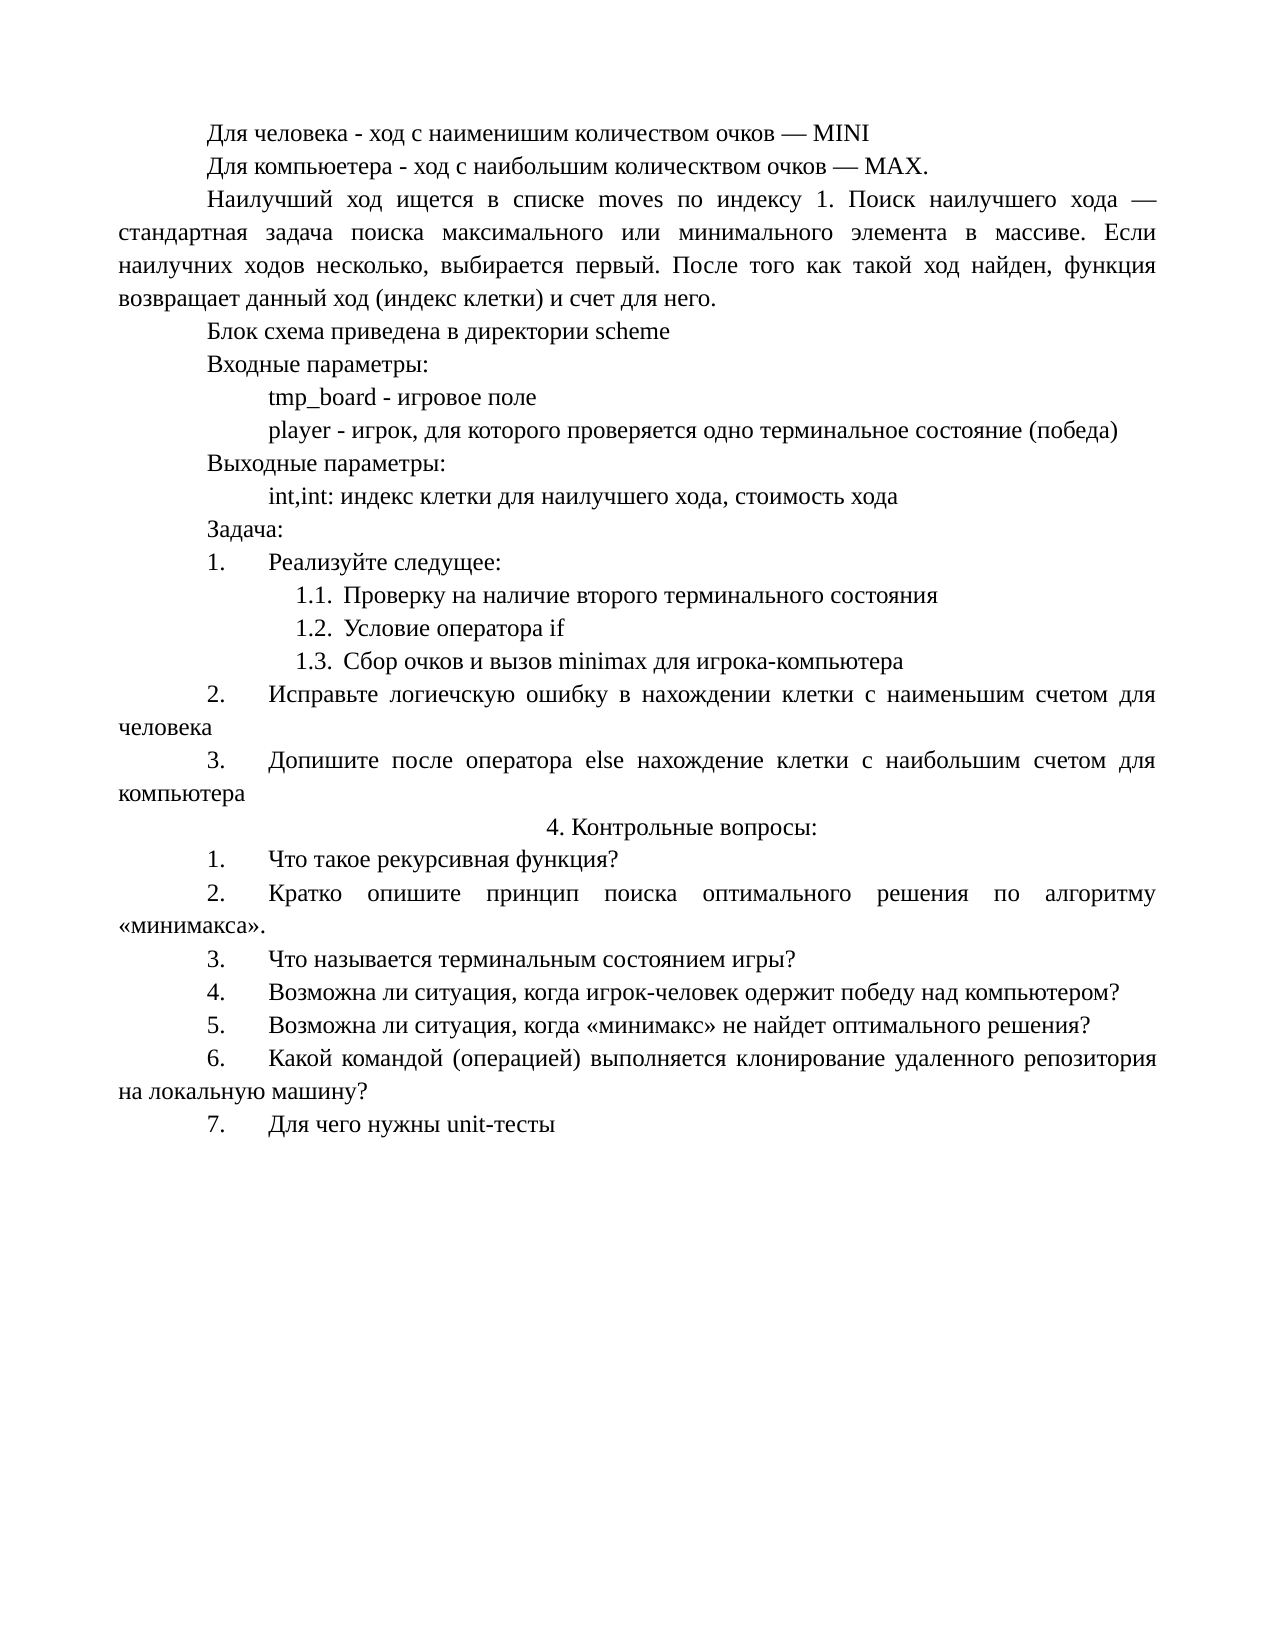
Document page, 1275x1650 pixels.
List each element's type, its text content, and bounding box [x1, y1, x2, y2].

text int,int: индекс клетки для наилучшего хода, стоимость хода [118, 481, 1157, 510]
text 4. Контрольные вопросы: [118, 812, 1157, 840]
text Для компьюетера - ход с наибольшим колическтвом очков — MAX. [118, 151, 1157, 180]
text Выходные параметры: [118, 448, 1157, 477]
list Какой командой (операцией) выполняется клонирование удаленного репозитория на локальную машину? [118, 1043, 1157, 1104]
text Для человека - ход с наименишим количеством очков — MINI [118, 118, 1157, 147]
text Наилучший ход ищется в списке moves по индексу 1. Поиск наилучшего хода — стандартная задача поиска максимального или минимального элемента в массиве. Если наилучних ходов несколько, выбирается первый. После того как такой ход найден, функция возвращает данный ход (индекс клетки) и счет для него. [118, 184, 1157, 312]
list Кратко опишите принцип поиска оптимального решения по алгоритму «минимакса». [118, 878, 1157, 939]
list Для чего нужны unit-тесты [118, 1109, 1157, 1137]
list Сбор очков и вызов minimax для игрока-компьютера [207, 646, 1157, 675]
text tmp_board - игровое поле [118, 382, 1157, 411]
text Задача: [118, 514, 1157, 543]
list Условие оператора if [207, 613, 1157, 642]
list Допишите после оператора else нахождение клетки с наибольшим счетом для компьютера [118, 746, 1157, 807]
list Что называется терминальным состоянием игры? [118, 944, 1157, 972]
text player - игрок, для которого проверяется одно терминальное состояние (победа) [118, 415, 1157, 444]
list Что такое рекурсивная функция? [118, 844, 1157, 873]
list Проверку на наличие второго терминального состояния [207, 580, 1157, 609]
list Реализуйте следущее: [118, 547, 1157, 576]
list Исправьте логиечскую ошибку в нахождении клетки с наименьшим счетом для человека [118, 679, 1157, 741]
text Входные параметры: [118, 349, 1157, 378]
list Возможна ли ситуация, когда «минимакс» не найдет оптимального решения? [118, 1010, 1157, 1038]
text Блок схема приведена в директории scheme [118, 316, 1157, 345]
list Возможна ли ситуация, когда игрок-человек одержит победу над компьютером? [118, 977, 1157, 1005]
